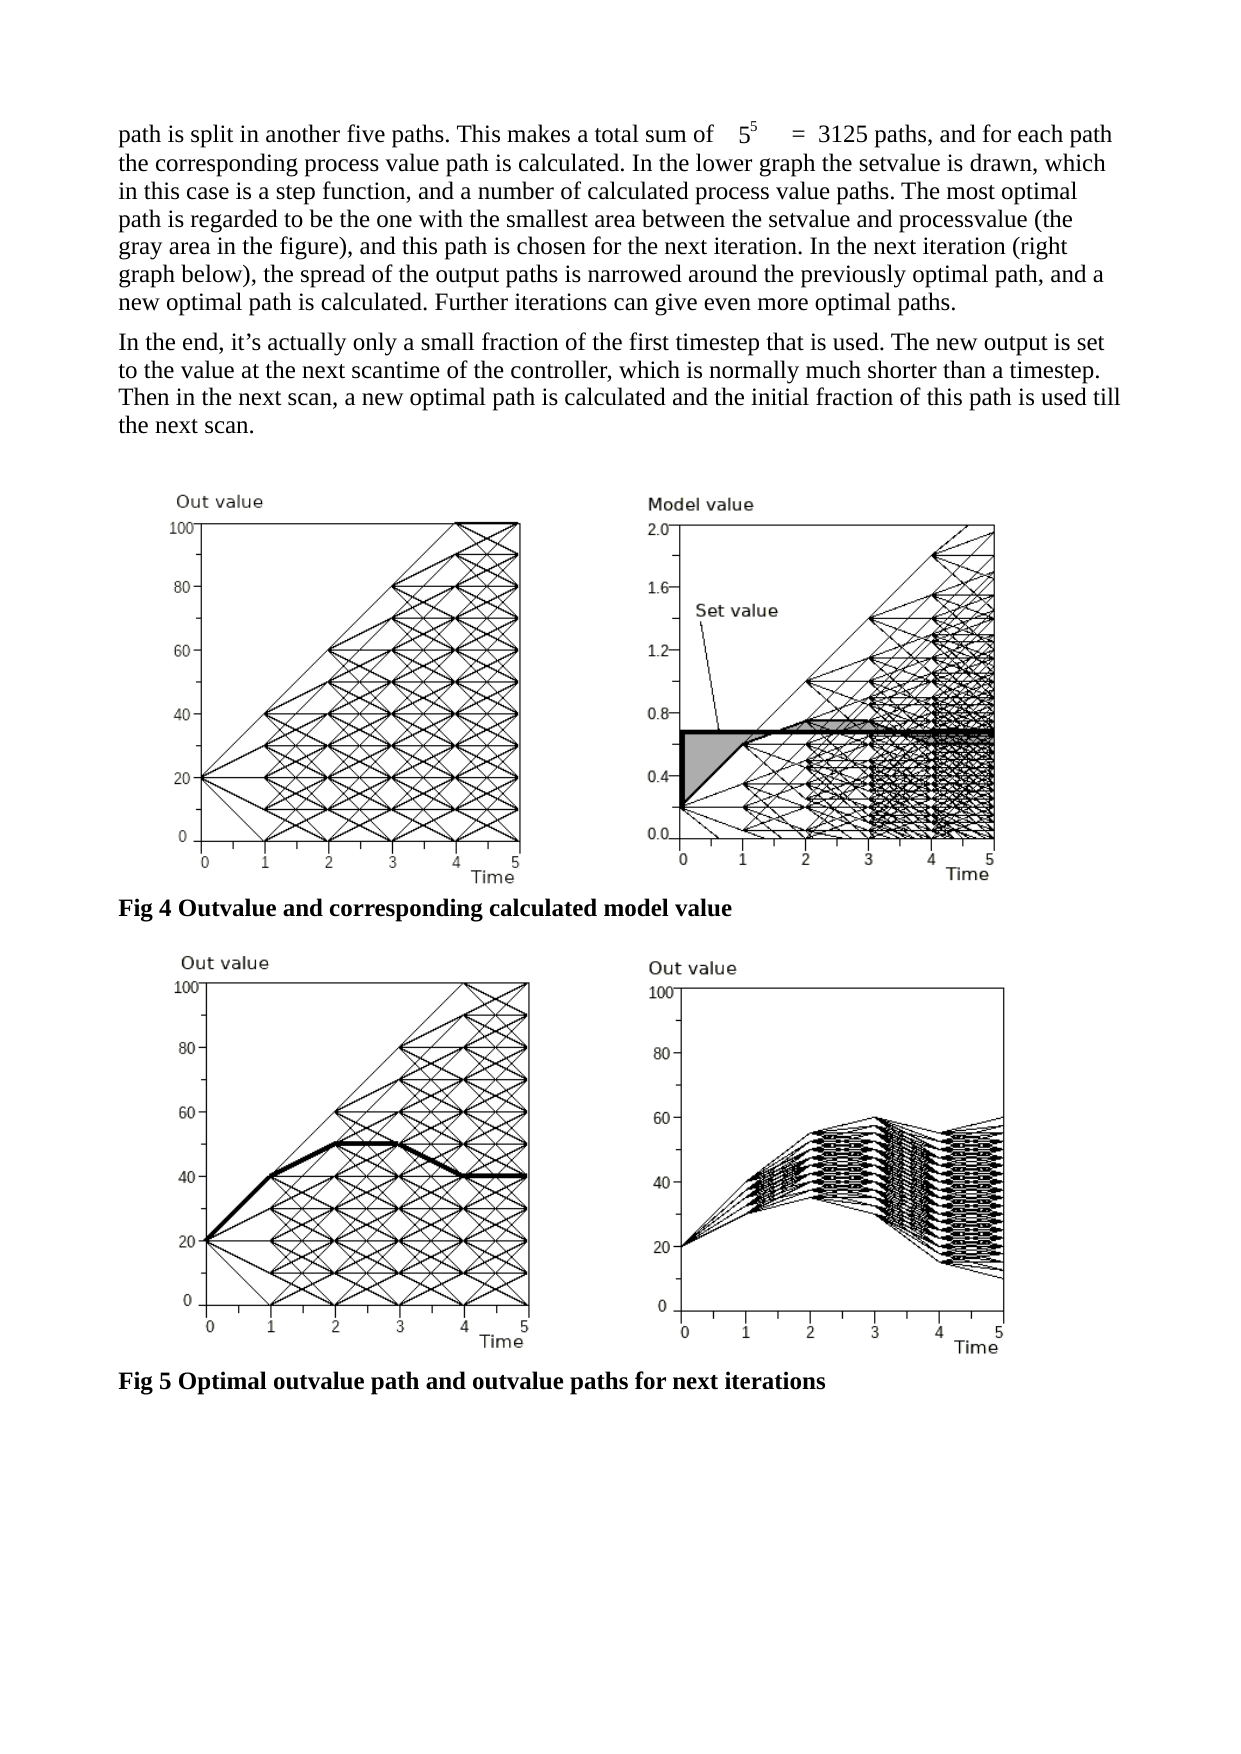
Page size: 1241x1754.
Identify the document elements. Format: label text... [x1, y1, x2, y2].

picture [130, 476, 582, 894]
text Fig 5 Optimal outvalue path and outvalue paths for next iterations [118, 934, 1122, 1395]
picture [145, 943, 581, 1361]
text In the end, it’s actually only a small fraction of the first timestep that is used. The new output is set to the value at the next scantime of the controller, which is normally much shorter than a timestep. Then in the next scan, a new optimal path is calculated and the initial fraction of this path is used till the next scan. [118, 328, 1122, 439]
picture [607, 478, 1045, 893]
picture [627, 948, 1039, 1368]
text path is split in another five paths. This makes a total sum of = 3125 paths, and for each path the corresponding process value path is calculated. In the lower graph the setvalue is drawn, which in this case is a step function, and a number of calculated process value paths. The most optimal path is regarded to be the one with the smallest area between the setvalue and processvalue (the gray area in the figure), and this path is chosen for the next iteration. In the next iteration (right graph below), the spread of the output paths is narrowed around the previously optimal path, and a new optimal path is calculated. Further iterations can give even more optimal paths. [118, 118, 1122, 316]
text Fig 4 Outvalue and corresponding calculated model value [118, 451, 1122, 921]
